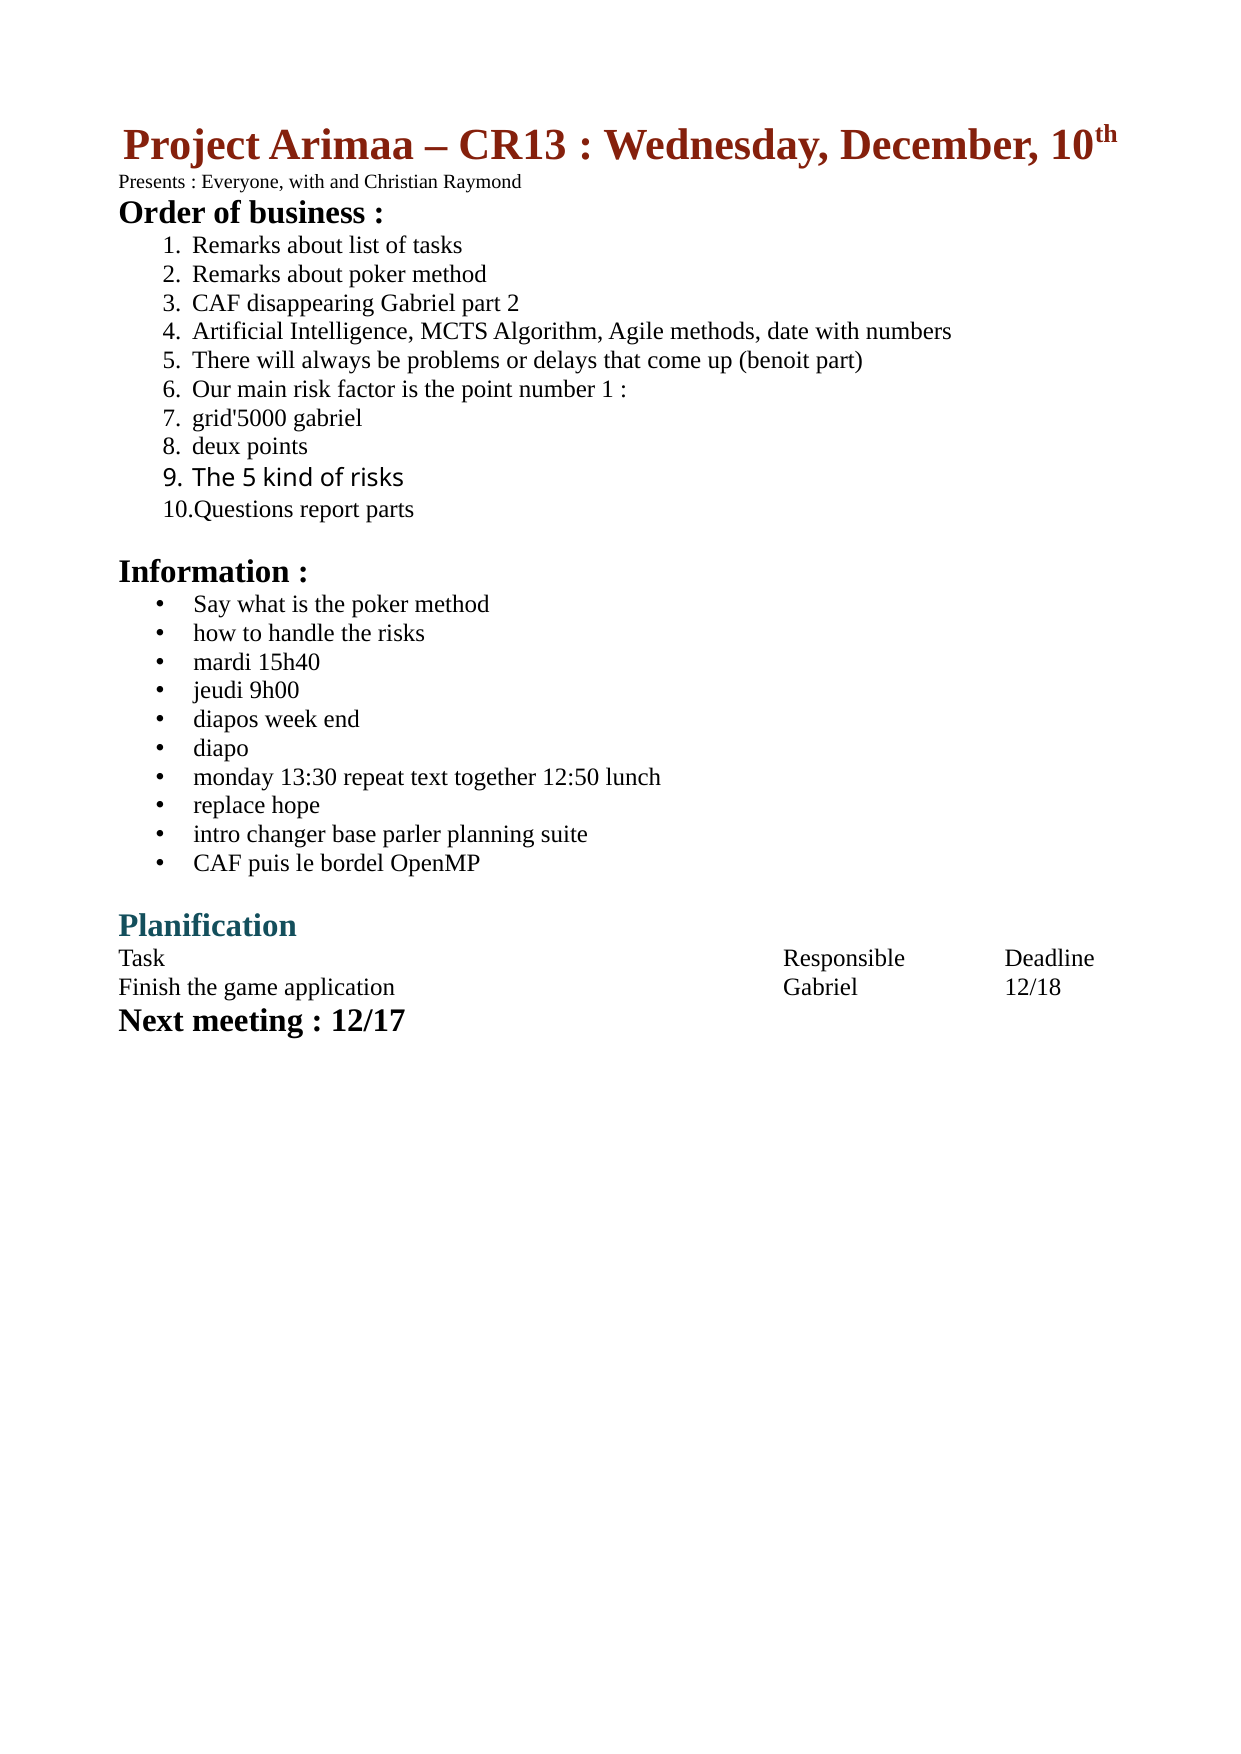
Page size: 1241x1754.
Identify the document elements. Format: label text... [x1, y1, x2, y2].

list Remarks about list of tasks [162, 230, 1122, 259]
list how to handle the risks [156, 618, 1122, 647]
text Project Arimaa – CR13 : Wednesday, December, 10th [118, 118, 1122, 169]
list jeudi 9h00 [156, 676, 1122, 704]
subtitle Next meeting : 12/17 [118, 1001, 1122, 1038]
list grid'5000 gabriel [162, 403, 1122, 431]
list monday 13:30 repeat text together 12:50 lunch [156, 762, 1122, 791]
list CAF puis le bordel OpenMP [156, 848, 1122, 877]
subtitle Planification [118, 906, 1122, 943]
list intro changer base parler planning suite [156, 819, 1122, 848]
subtitle Finish the game application Gabriel 12/18 [118, 972, 1122, 1001]
list Artificial Intelligence, MCTS Algorithm, Agile methods, date with numbers [162, 316, 1122, 345]
list replace hope [156, 791, 1122, 819]
list diapos week end [156, 704, 1122, 733]
list Say what is the poker method [156, 589, 1122, 618]
list The 5 kind of risks [162, 460, 1122, 494]
list There will always be problems or delays that come up (benoit part) [162, 345, 1122, 374]
list Our main risk factor is the point number 1 : [162, 374, 1122, 403]
subtitle Order of business : [118, 192, 1122, 230]
text Task Responsible Deadline [118, 943, 1122, 972]
list Remarks about poker method [162, 259, 1122, 288]
list CAF disappearing Gabriel part 2 [162, 288, 1122, 316]
list deux points [162, 431, 1122, 460]
subtitle Information : [118, 552, 1122, 589]
text Presents : Everyone, with and Christian Raymond [118, 169, 1122, 192]
list Questions report parts [162, 494, 1122, 523]
list mardi 15h40 [156, 647, 1122, 676]
list diapo [156, 733, 1122, 762]
